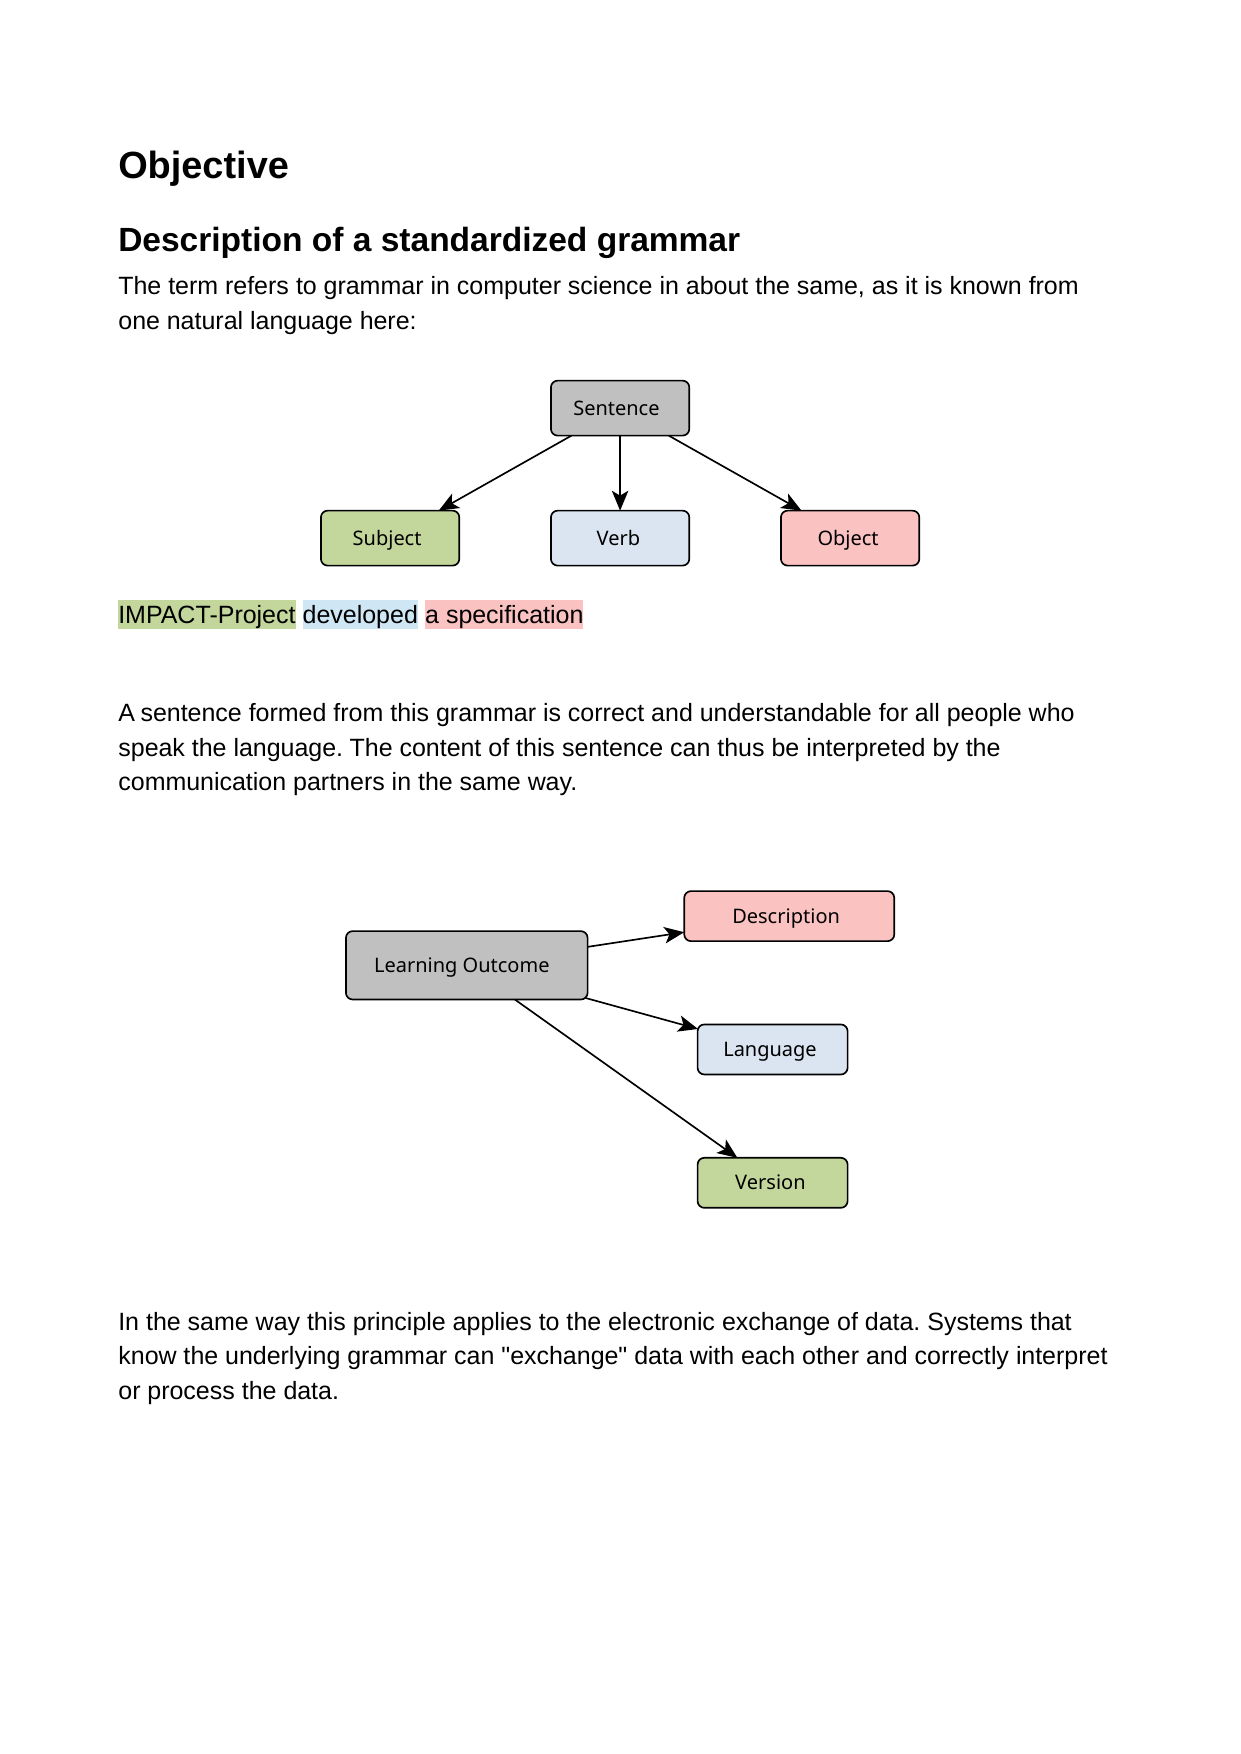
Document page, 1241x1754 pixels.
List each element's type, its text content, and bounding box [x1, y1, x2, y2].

text A sentence formed from this grammar is correct and understandable for all people who speak the language. The content of this sentence can thus be interpreted by the communication partners in the same way. [118, 698, 1122, 796]
text In the same way this principle applies to the electronic exchange of data. Systems that know the underlying grammar can "exchange" data with each other and correctly interpret or process the data. [118, 1307, 1122, 1404]
subtitle Objective [118, 143, 1122, 187]
text The term refers to grammar in computer science in about the same, as it is known from one natural language here: [118, 271, 1122, 334]
subtitle Description of a standardized grammar [118, 220, 1122, 259]
text IMPACT-Project developed a specification [118, 600, 1122, 629]
